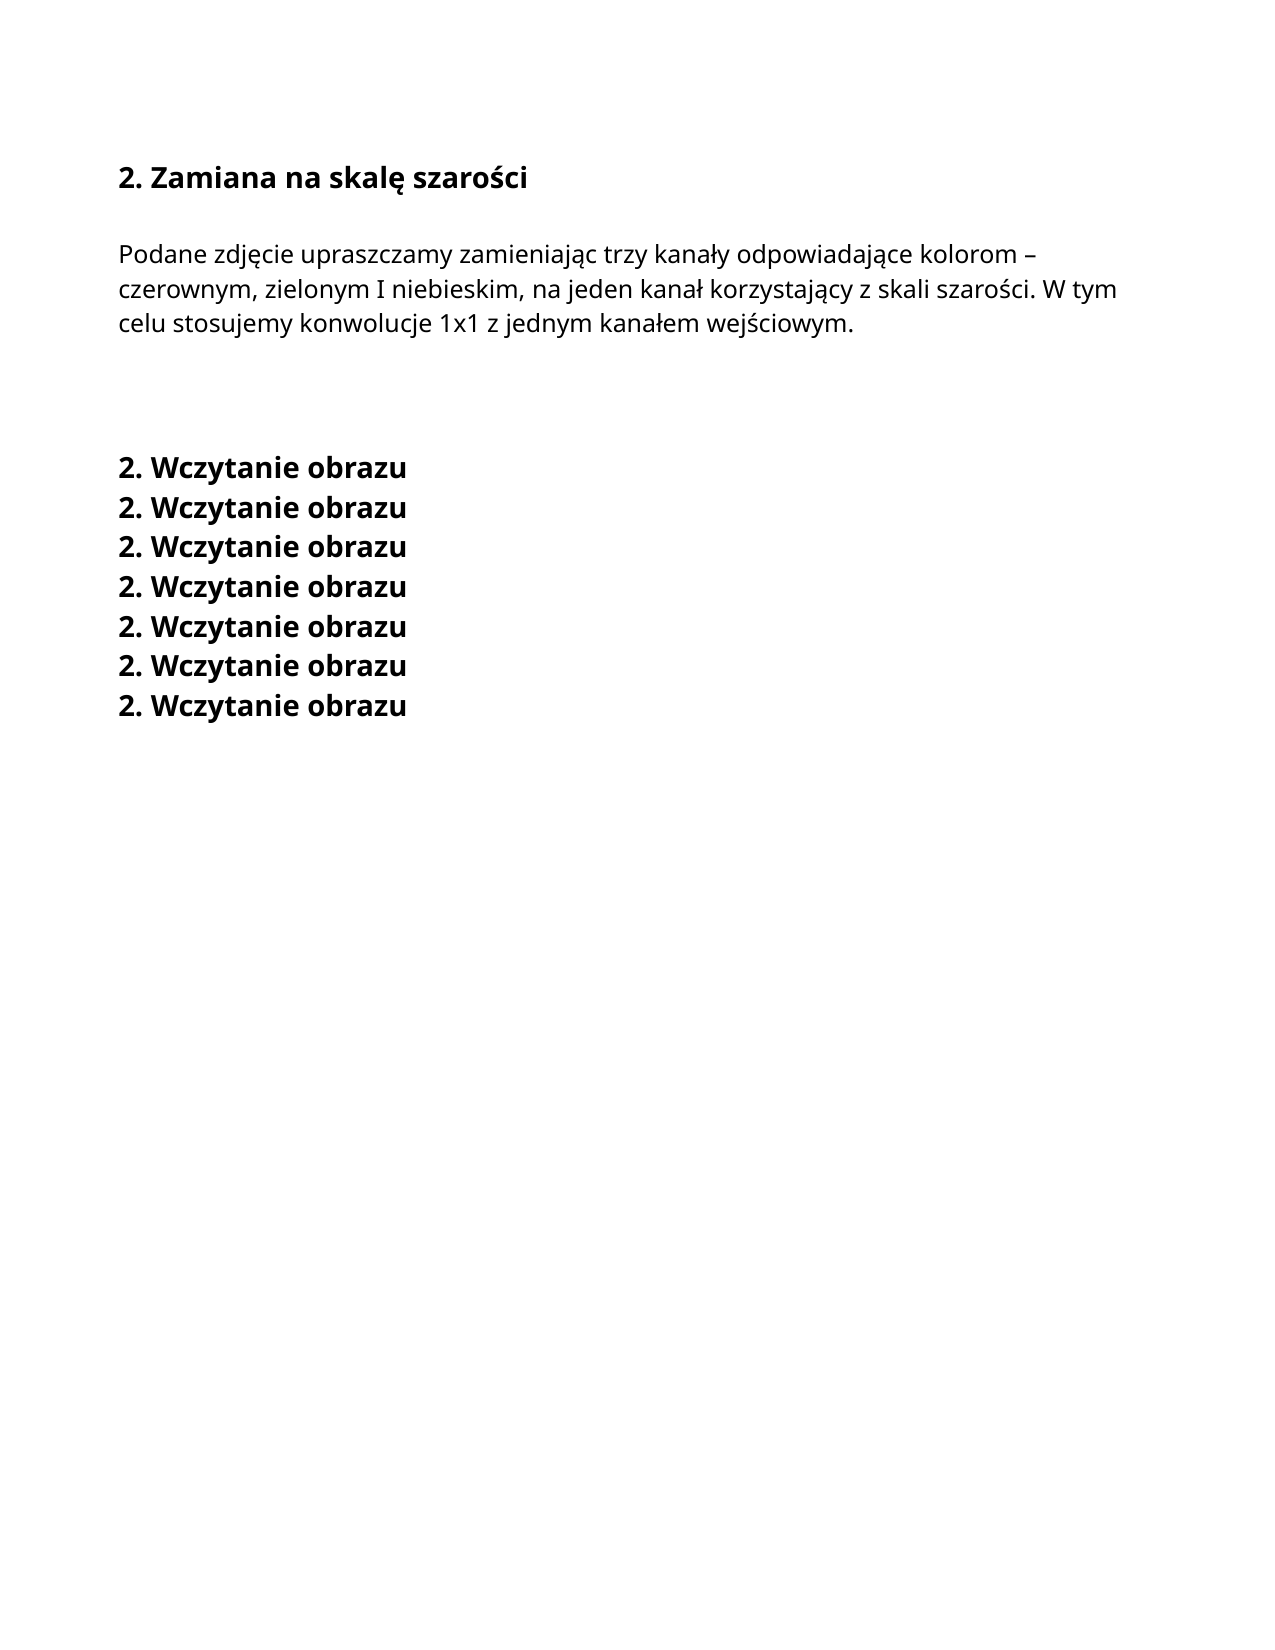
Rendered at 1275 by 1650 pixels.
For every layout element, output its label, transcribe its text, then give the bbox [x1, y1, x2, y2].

text Podane zdjęcie upraszczamy zamieniając trzy kanały odpowiadające kolorom – czerownym, zielonym I niebieskim, na jeden kanał korzystający z skali szarości. W tym celu stosujemy konwolucje 1x1 z jednym kanałem wejściowym. [118, 237, 1157, 339]
text 2. Wczytanie obrazu [118, 487, 1157, 527]
text 2. Wczytanie obrazu [118, 527, 1157, 566]
text 2. Wczytanie obrazu [118, 606, 1157, 646]
text 2. Zamiana na skalę szarości [118, 158, 1157, 197]
text 2. Wczytanie obrazu [118, 566, 1157, 606]
text 2. Wczytanie obrazu [118, 447, 1157, 487]
text 2. Wczytanie obrazu [118, 646, 1157, 685]
text 2. Wczytanie obrazu [118, 685, 1157, 725]
